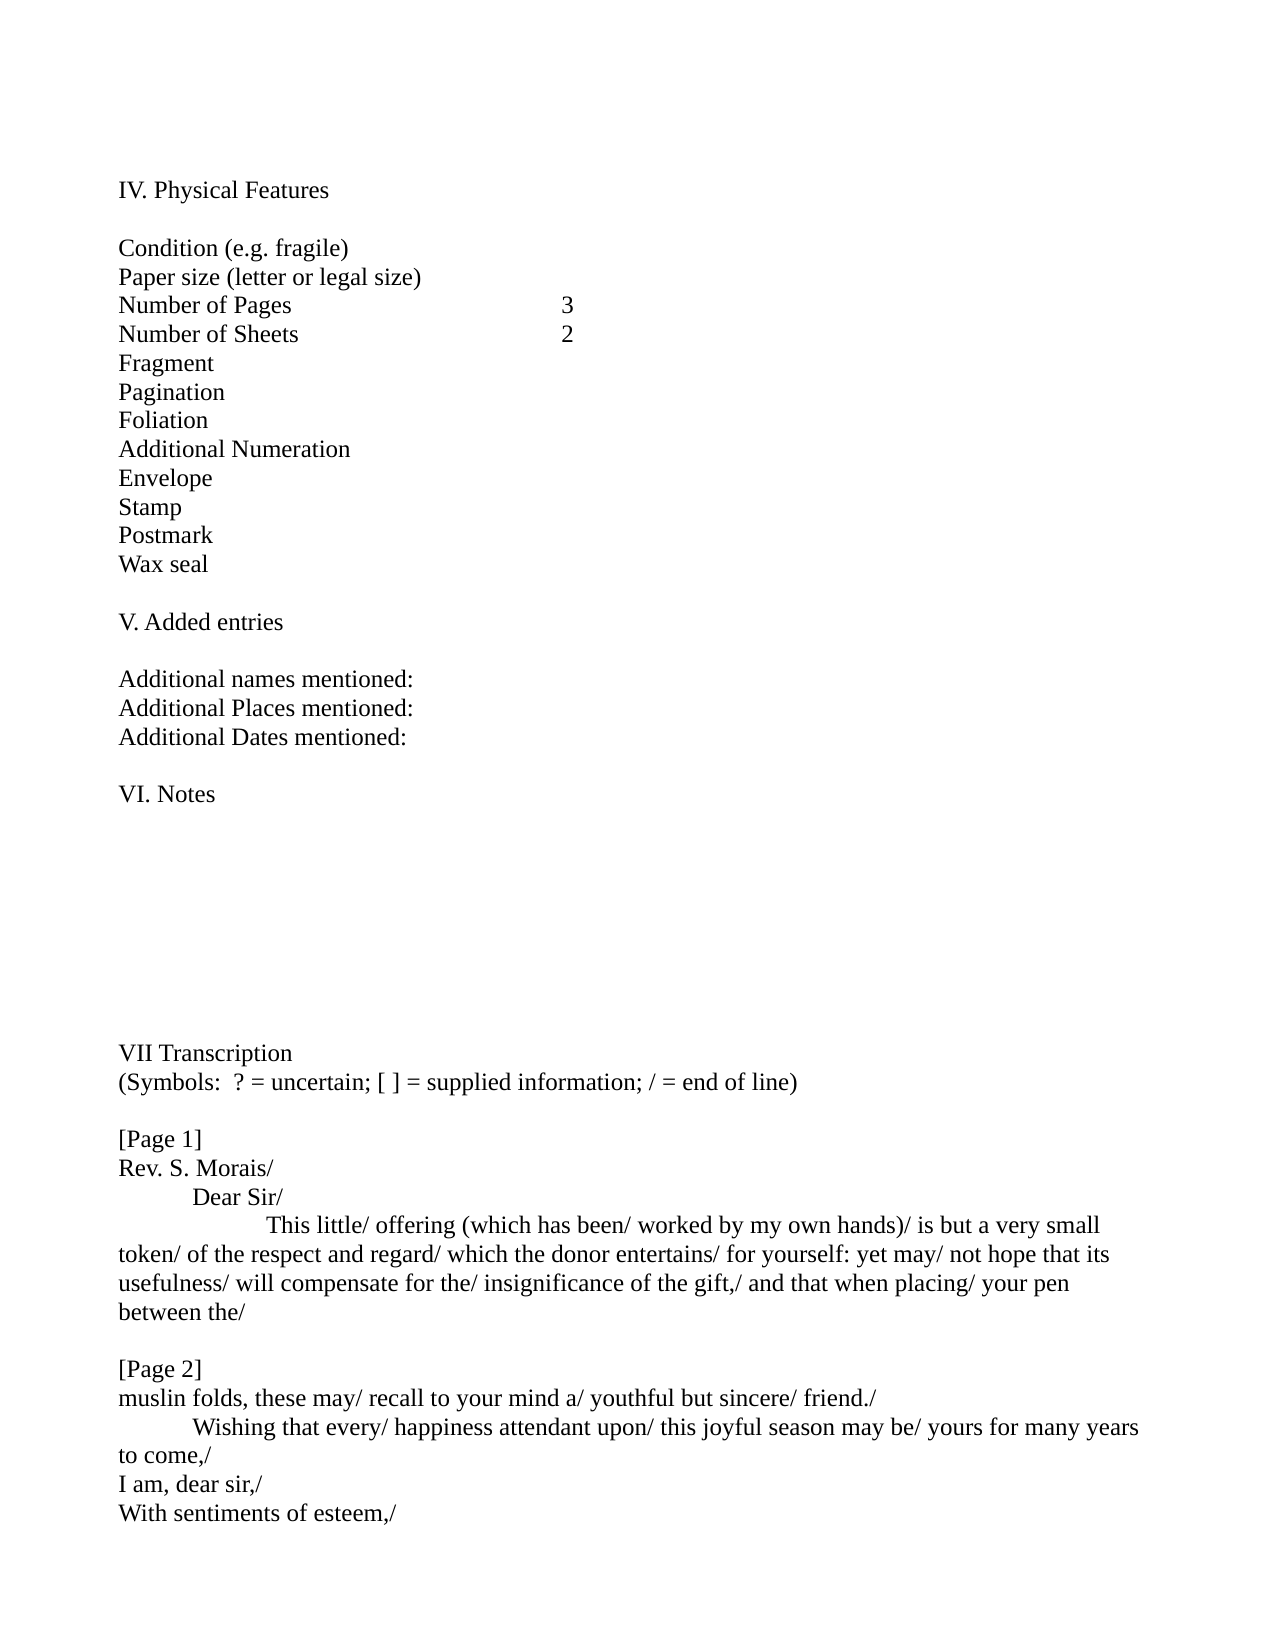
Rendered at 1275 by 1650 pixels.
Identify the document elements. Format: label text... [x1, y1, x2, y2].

text (Symbols: ? = uncertain; [ ] = supplied information; / = end of line) [118, 1067, 1157, 1096]
text Foliation [118, 406, 1157, 434]
text Additional Dates mentioned: [118, 722, 1157, 751]
text I am, dear sir,/ [118, 1469, 1157, 1498]
text With sentiments of esteem,/ [118, 1498, 1157, 1527]
text Stamp [118, 492, 1157, 521]
text This little/ offering (which has been/ worked by my own hands)/ is but a very small token/ of the respect and regard/ which the donor entertains/ for yourself: yet may/ not hope that its usefulness/ will compensate for the/ insignificance of the gift,/ and that when placing/ your pen between the/ [118, 1211, 1157, 1326]
text IV. Physical Features [118, 176, 1157, 204]
text [Page 1] [118, 1124, 1157, 1153]
text Additional names mentioned: [118, 664, 1157, 693]
text Additional Numeration [118, 434, 1157, 463]
text Pagination [118, 377, 1157, 406]
text muslin folds, these may/ recall to your mind a/ youthful but sincere/ friend./ [118, 1383, 1157, 1412]
text VII Transcription [118, 1038, 1157, 1067]
text Postma rk [118, 521, 1157, 549]
text Fragment [118, 348, 1157, 377]
text Condition (e.g. fragile) [118, 233, 1157, 262]
text Envelope [118, 463, 1157, 492]
text Number of Pages 3 [118, 291, 1157, 319]
text Rev. S. Morais/ [118, 1153, 1157, 1182]
text Paper size (letter or legal size) [118, 262, 1157, 291]
text Number of Sheets 2 [118, 319, 1157, 348]
text Wishing that every/ happiness attendant upon/ this joyful season may be/ yours for many years to come,/ [118, 1412, 1157, 1469]
text Dear Sir/ [118, 1182, 1157, 1211]
text Additional Places mentioned: [118, 693, 1157, 722]
text [Page 2] [118, 1354, 1157, 1383]
text V. Added entries [118, 607, 1157, 636]
text Wax seal [118, 549, 1157, 578]
text VI. Notes [118, 779, 1157, 808]
